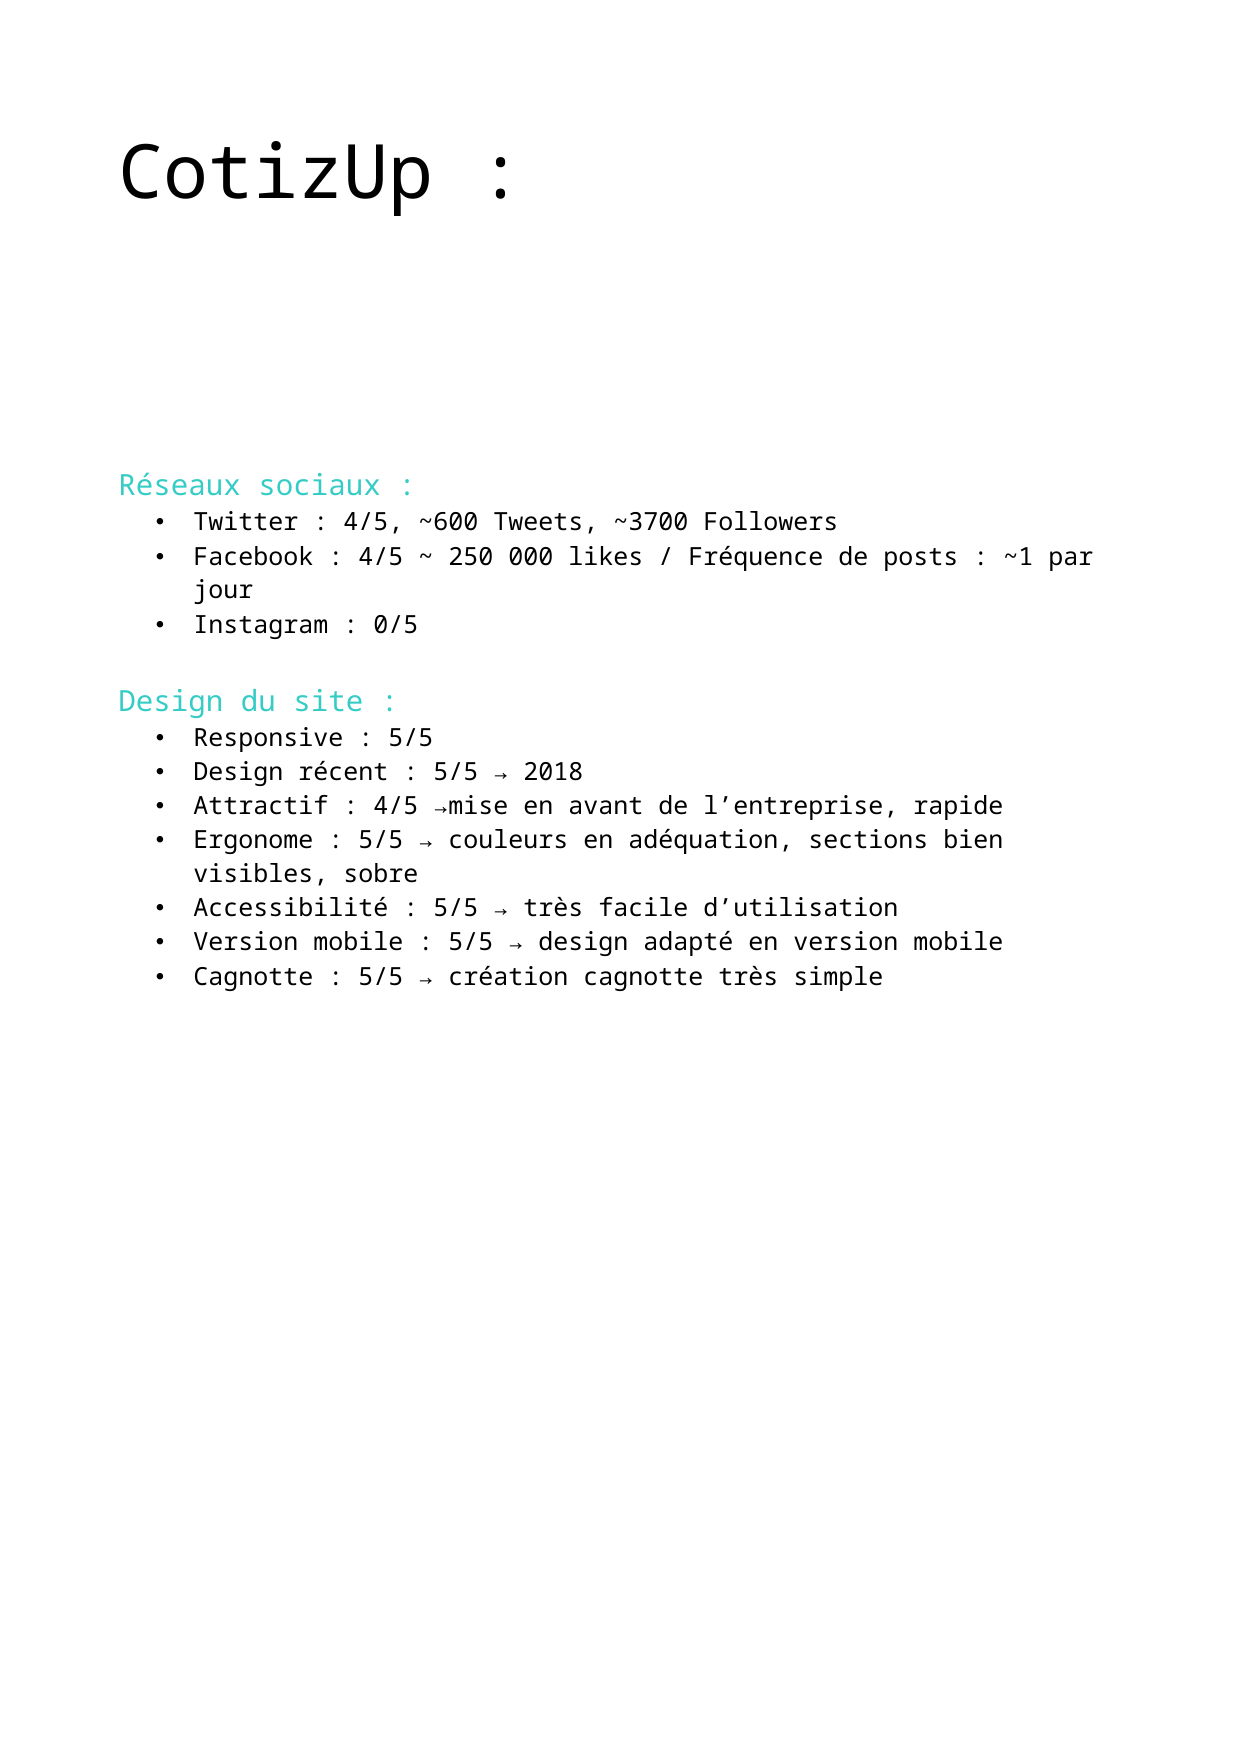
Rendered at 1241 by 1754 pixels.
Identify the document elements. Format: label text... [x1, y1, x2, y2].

list Cagnotte : 5/5 → création cagnotte très simple [156, 958, 1122, 992]
list Version mobile : 5/5 → design adapté en version mobile [156, 924, 1122, 958]
list Design récent : 5/5 → 2018 [156, 754, 1122, 788]
text Design du site : [118, 680, 1122, 720]
list Attractif : 4/5 →mise en avant de l’entreprise, rapide [156, 788, 1122, 822]
list Twitter : 4/5, ~600 Tweets, ~3700 Followers [156, 504, 1122, 538]
list Ergonome : 5/5 → couleurs en adéquation, sections bien visibles, sobre [156, 822, 1122, 890]
list Accessibilité : 5/5 → très facile d’utilisation [156, 890, 1122, 924]
list Facebook : 4/5 ~ 250 000 likes / Fréquence de posts : ~1 par jour [156, 538, 1122, 606]
text CotizUp : [118, 118, 1122, 220]
list Responsive : 5/5 [156, 720, 1122, 754]
text Réseaux sociaux : [118, 464, 1122, 504]
list Instagram : 0/5 [156, 606, 1122, 640]
